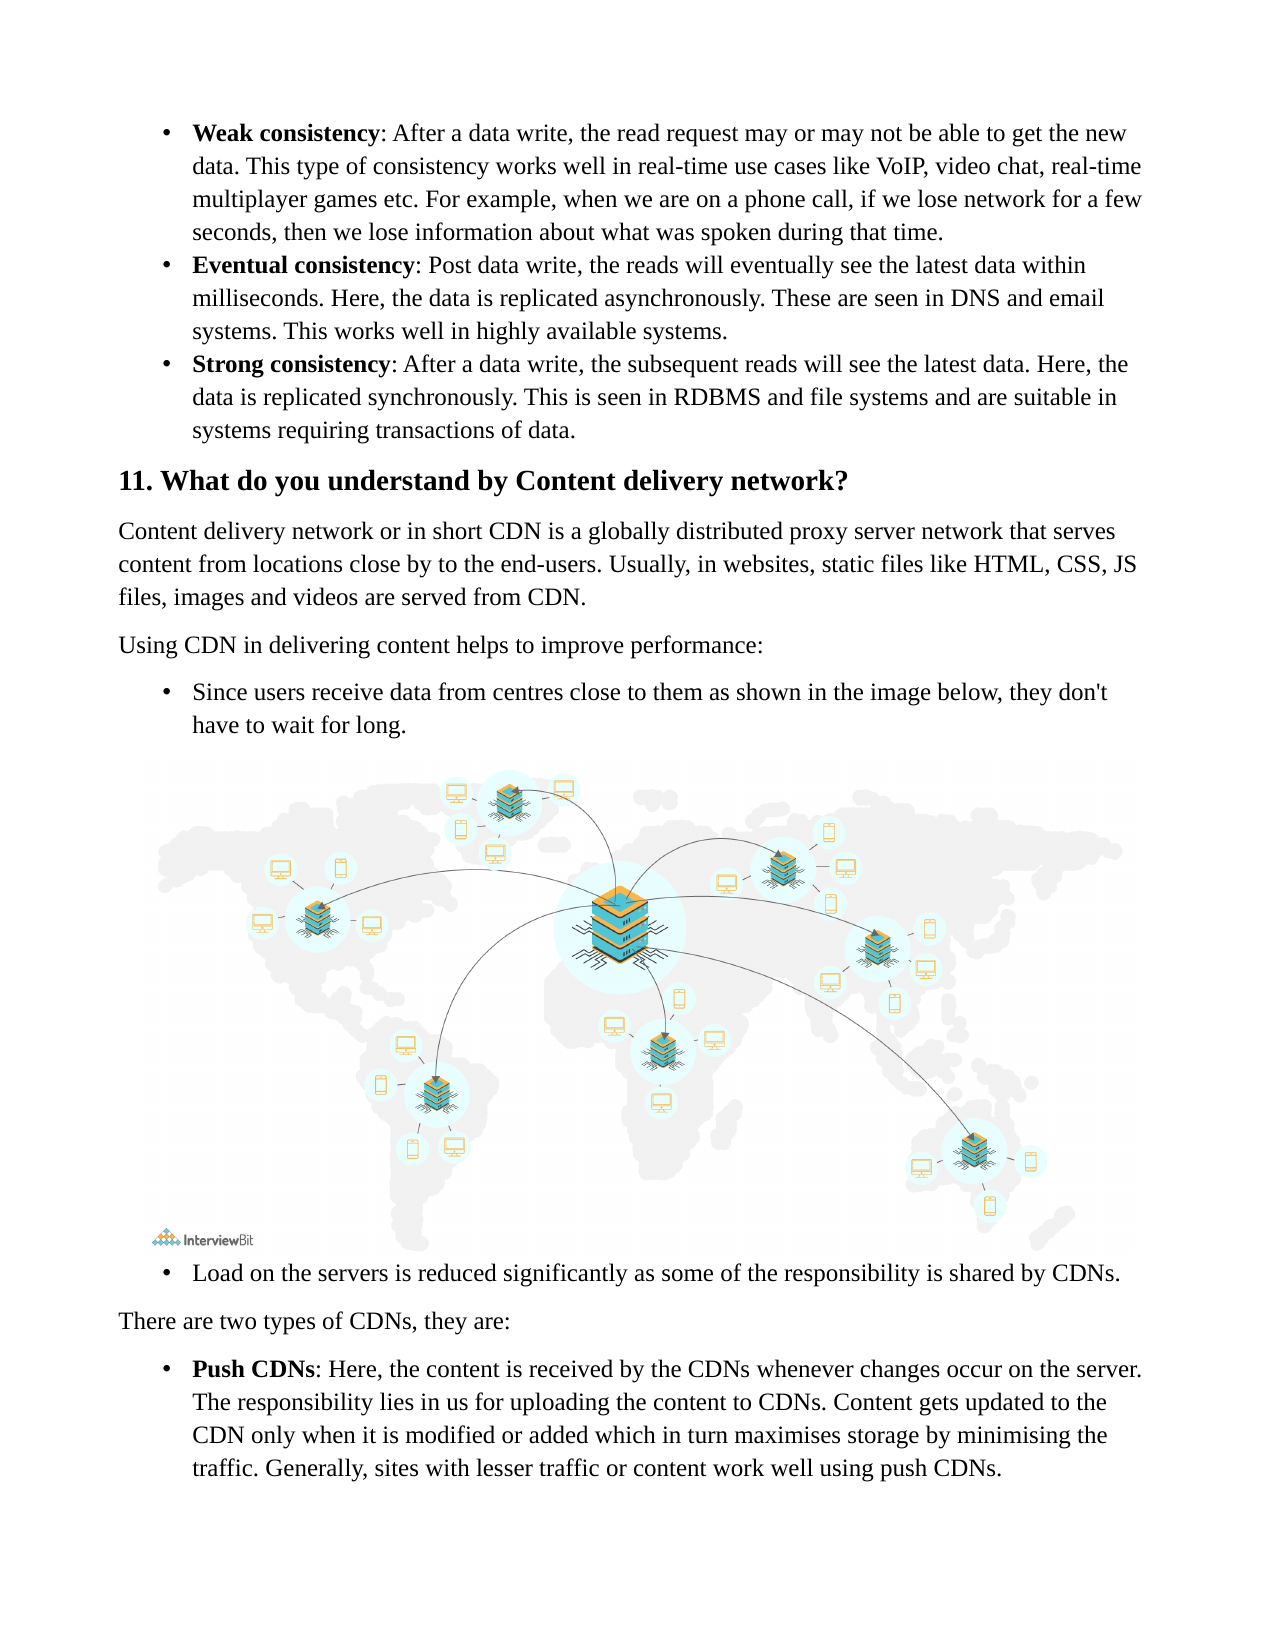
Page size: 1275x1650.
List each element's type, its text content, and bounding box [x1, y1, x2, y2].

text Using CDN in delivering content helps to improve performance: [118, 630, 1157, 658]
text Content delivery network or in short CDN is a globally distributed proxy server network that serves content from locations close by to the end-users. Usually, in websites, static files like HTML, CSS, JS files, images and videos are served from CDN. [118, 516, 1157, 611]
list Strong consistency: After a data write, the subsequent reads will see the latest data. Here, the data is replicated synchronously. This is seen in RDBMS and file systems and are suitable in systems requiring transactions of data. [162, 349, 1157, 444]
picture [140, 756, 1135, 1255]
text There are two types of CDNs, they are: [118, 1306, 1157, 1335]
list Eventual consistency: Post data write, the reads will eventually see the latest data within milliseconds. Here, the data is replicated asynchronously. These are seen in DNS and email systems. This works well in highly available systems. [162, 250, 1157, 345]
list Push CDNs: Here, the content is received by the CDNs whenever changes occur on the server. The responsibility lies in us for uploading the content to CDNs. Content gets updated to the CDN only when it is modified or added which in turn maximises storage by minimising the traffic. Generally, sites with lesser traffic or content work well using push CDNs. [162, 1354, 1157, 1482]
list Since users receive data from centres close to them as shown in the image below, they don't have to wait for long. [162, 677, 1157, 739]
list Weak consistency: After a data write, the read request may or may not be able to get the new data. This type of consistency works well in real-time use cases like VoIP, video chat, real-time multiplayer games etc. For example, when we are on a phone call, if we lose network for a few seconds, then we lose information about what was spoken during that time. [162, 118, 1157, 246]
list Load on the servers is reduced significantly as some of the responsibility is shared by CDNs. [162, 758, 1157, 1287]
subtitle 11. What do you understand by Content delivery network? [118, 463, 1157, 496]
